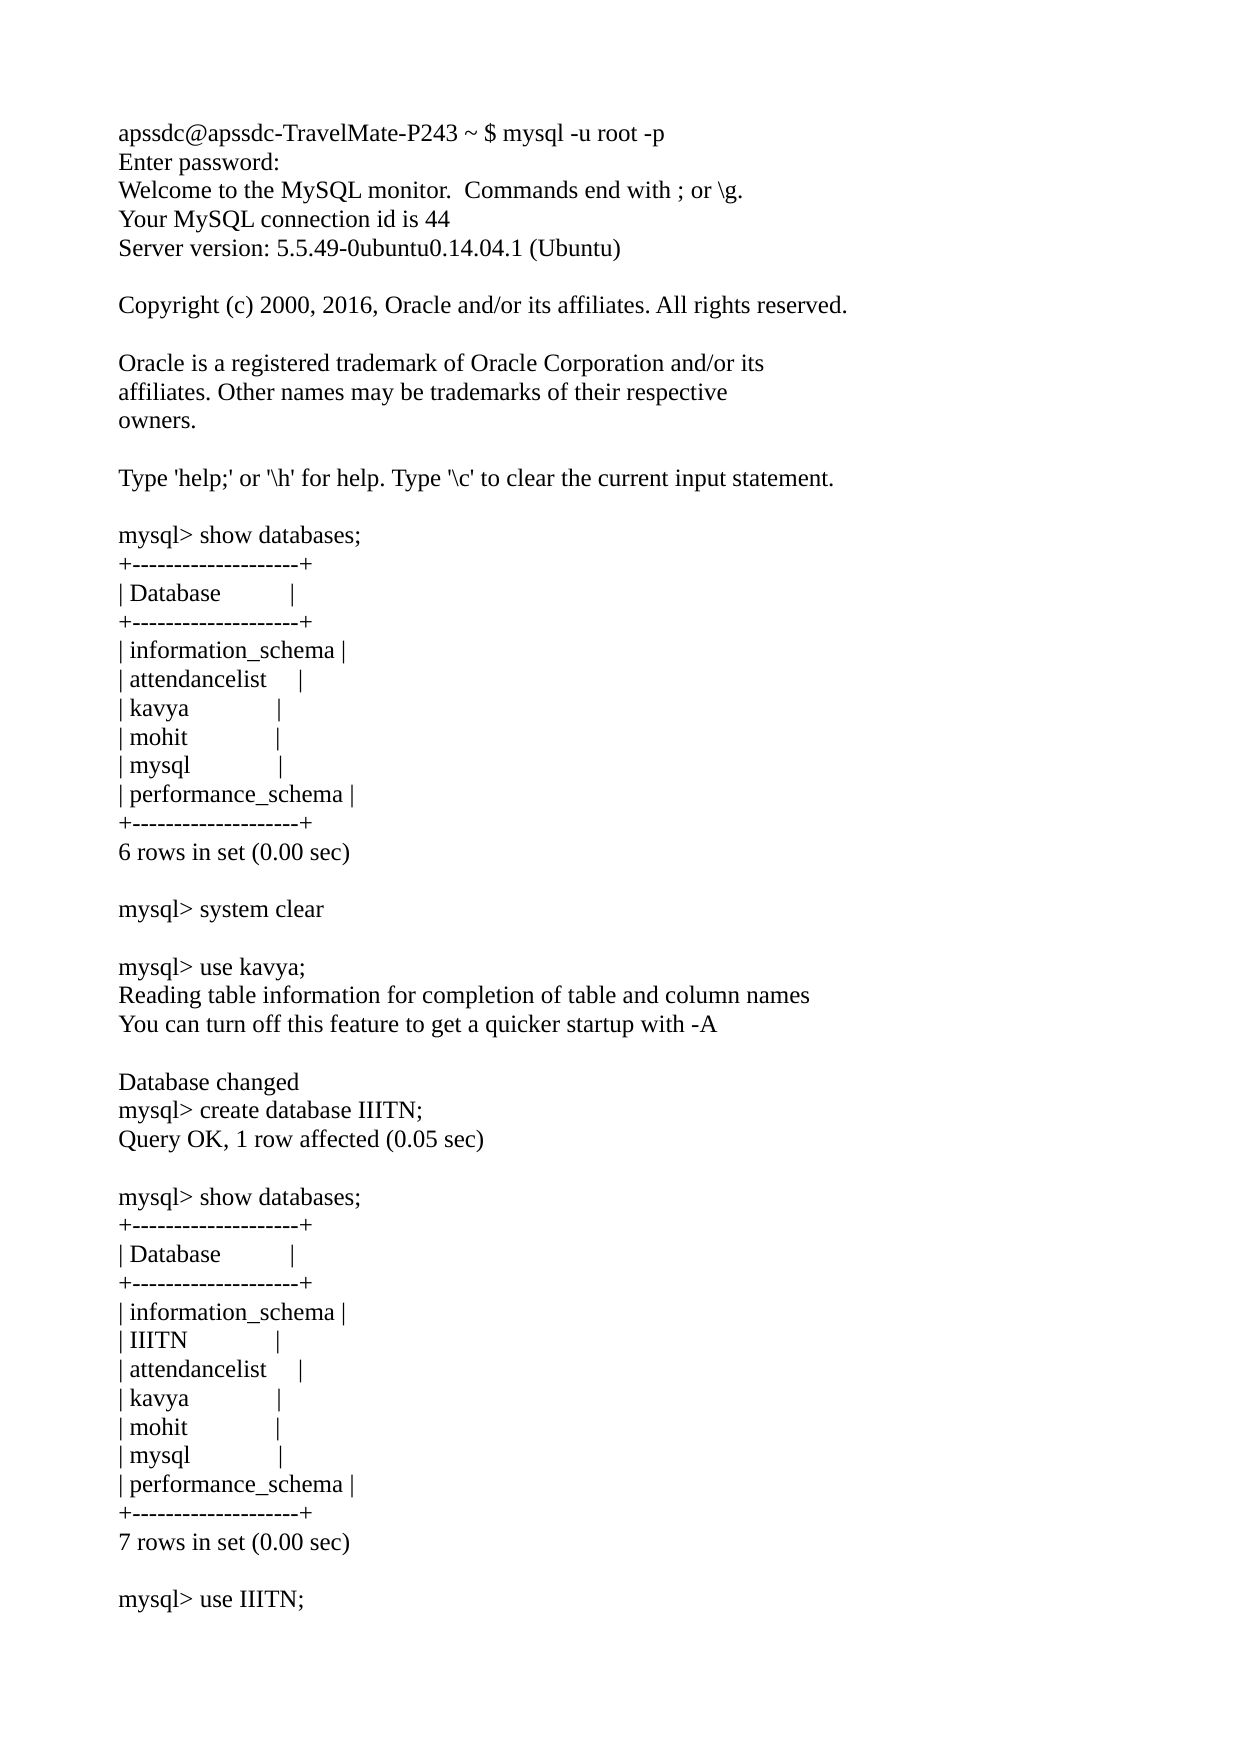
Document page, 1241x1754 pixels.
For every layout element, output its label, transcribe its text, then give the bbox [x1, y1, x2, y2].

text | information_schema | [118, 636, 1122, 664]
text | kavya | [118, 693, 1122, 722]
text You can turn off this feature to get a quicker startup with -A [118, 1009, 1122, 1038]
text Type 'help;' or '\h' for help. Type '\c' to clear the current input statement. [118, 463, 1122, 492]
text +--------------------+ [118, 1498, 1122, 1527]
text owners. [118, 406, 1122, 434]
text mysql> use IIITN; [118, 1584, 1122, 1613]
text | mysql | [118, 751, 1122, 779]
text Reading table information for completion of table and column names [118, 981, 1122, 1009]
text Your MySQL connection id is 44 [118, 204, 1122, 233]
text | attendancelist | [118, 664, 1122, 693]
text apssdc@apssdc-TravelMate-P243 ~ $ mysql -u root -p [118, 118, 1122, 147]
text | mysql | [118, 1441, 1122, 1469]
text Copyright (c) 2000, 2016, Oracle and/or its affiliates. All rights reserved. [118, 291, 1122, 319]
text | IIITN | [118, 1326, 1122, 1354]
text +--------------------+ [118, 607, 1122, 636]
text mysql> use kavya; [118, 952, 1122, 981]
text +--------------------+ [118, 549, 1122, 578]
text | mohit | [118, 722, 1122, 751]
text Enter password: [118, 147, 1122, 176]
text +--------------------+ [118, 808, 1122, 837]
text mysql> create database IIITN; [118, 1096, 1122, 1124]
text | performance_schema | [118, 779, 1122, 808]
text Welcome to the MySQL monitor. Commands end with ; or \g. [118, 176, 1122, 204]
text Oracle is a registered trademark of Oracle Corporation and/or its [118, 348, 1122, 377]
text | Database | [118, 1239, 1122, 1268]
text Server version: 5.5.49-0ubuntu0.14.04.1 (Ubuntu) [118, 233, 1122, 262]
text 7 rows in set (0.00 sec) [118, 1527, 1122, 1556]
text | mohit | [118, 1412, 1122, 1441]
text +--------------------+ [118, 1268, 1122, 1297]
text mysql> show databases; [118, 1182, 1122, 1211]
text | kavya | [118, 1383, 1122, 1412]
text mysql> show databases; [118, 521, 1122, 549]
text +--------------------+ [118, 1211, 1122, 1239]
text affiliates. Other names may be trademarks of their respective [118, 377, 1122, 406]
text | information_schema | [118, 1297, 1122, 1326]
text | attendancelist | [118, 1354, 1122, 1383]
text mysql> system clear [118, 894, 1122, 923]
text 6 rows in set (0.00 sec) [118, 837, 1122, 866]
text | performance_schema | [118, 1469, 1122, 1498]
text Database changed [118, 1067, 1122, 1096]
text Query OK, 1 row affected (0.05 sec) [118, 1124, 1122, 1153]
text | Database | [118, 578, 1122, 607]
